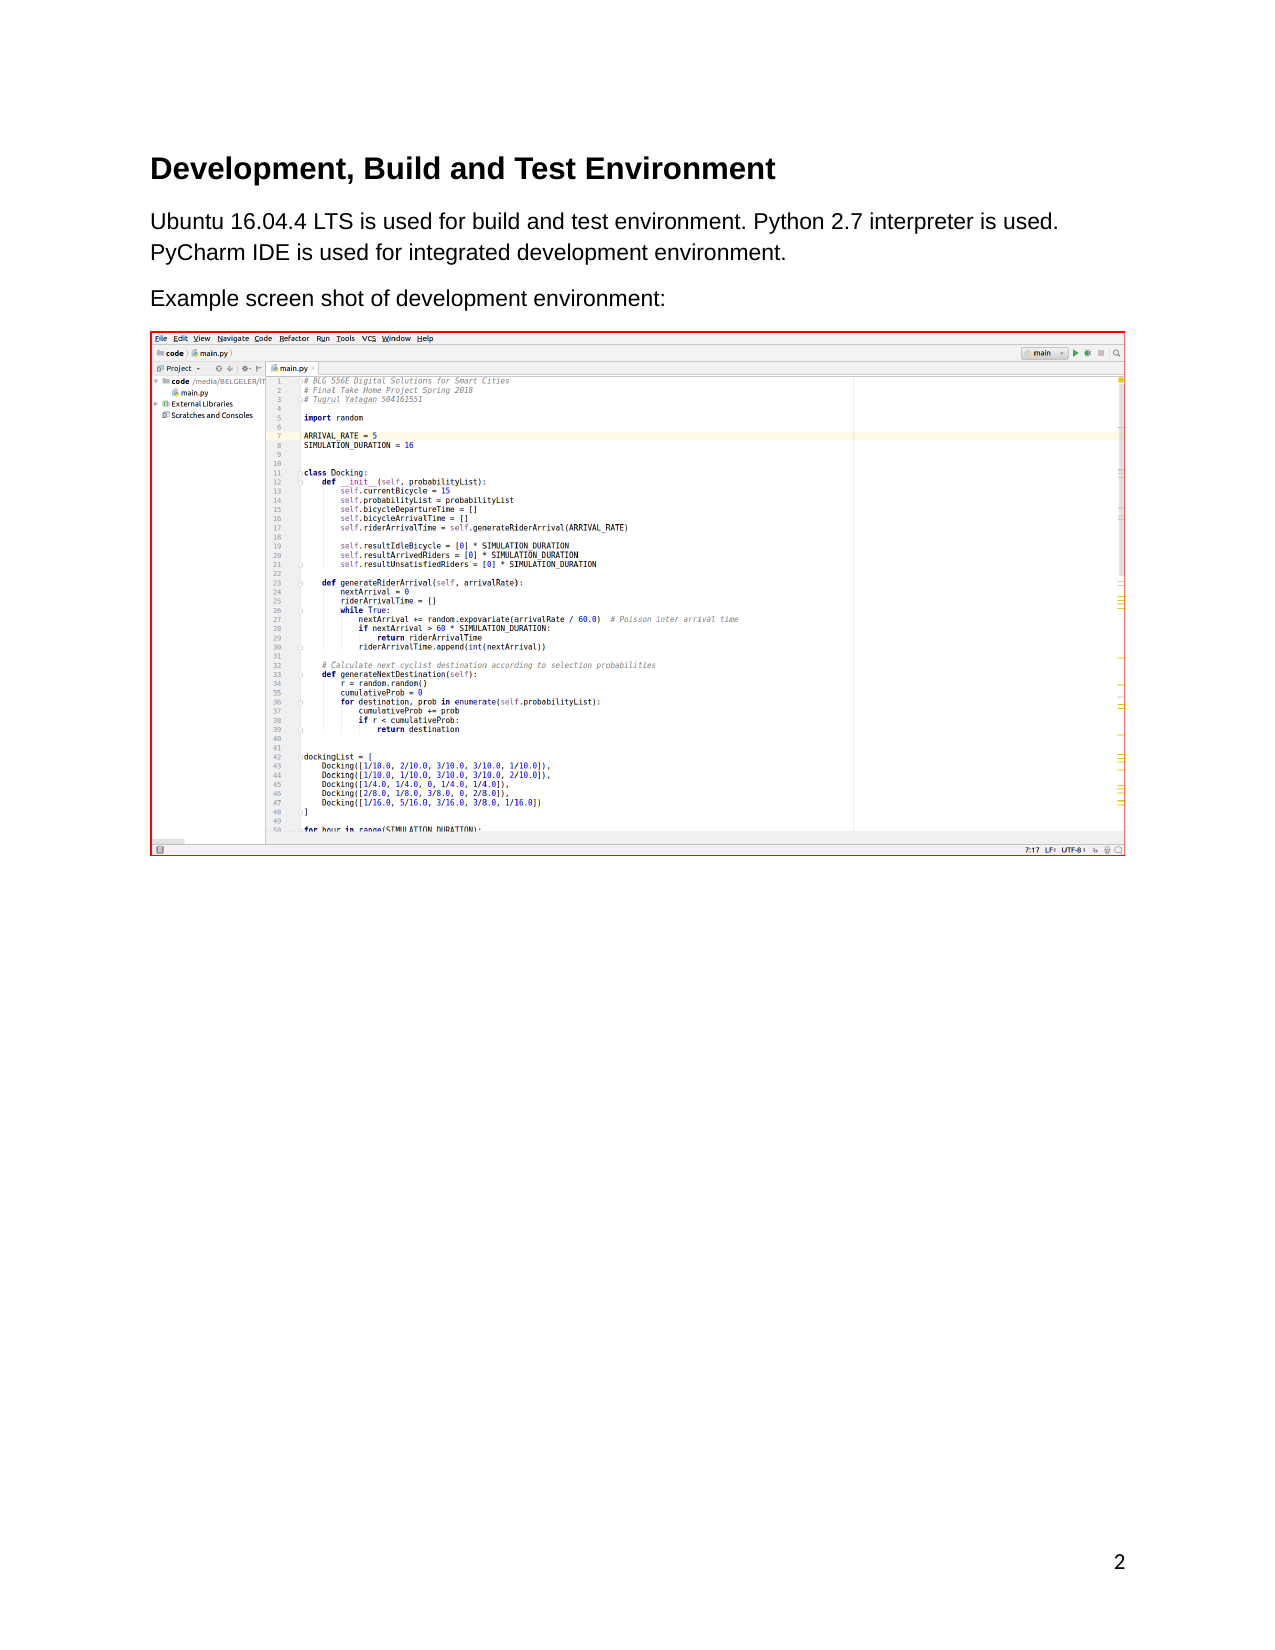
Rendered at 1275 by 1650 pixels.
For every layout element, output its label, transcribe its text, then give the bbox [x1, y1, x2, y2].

text Ubuntu 16.04.4 LTS is used for build and test environment. Python 2.7 interpreter is used. PyCharm IDE is used for integrated development environment. [150, 208, 1125, 266]
picture [150, 331, 1125, 856]
text Development, Build and Test Environment [150, 150, 1125, 186]
text Example screen shot of development environment: [150, 285, 1125, 312]
